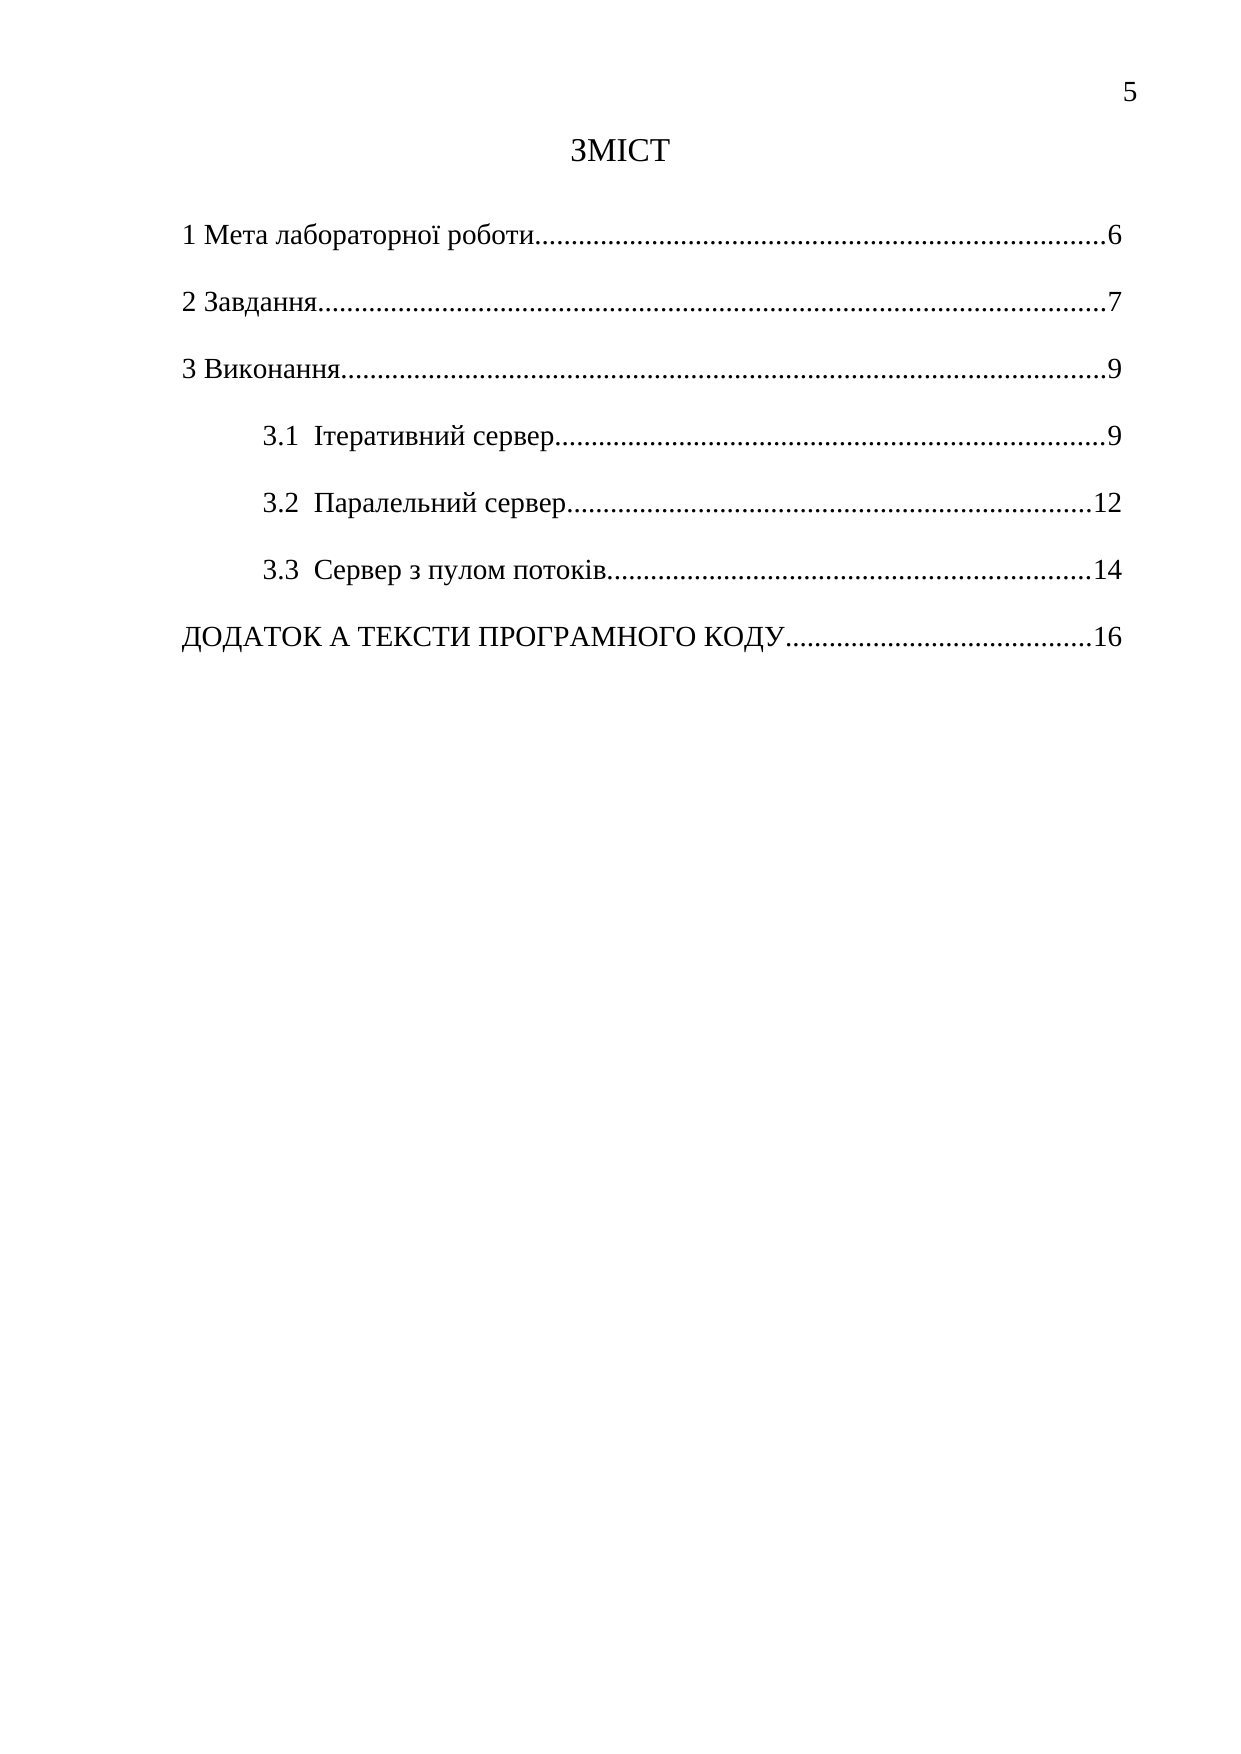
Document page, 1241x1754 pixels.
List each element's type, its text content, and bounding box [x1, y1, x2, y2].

text 1 Мета лабораторної роботи 6 [182, 217, 1122, 250]
text 3 Виконання 9 [182, 351, 1122, 384]
text 3.3 Сервер з пулом потоків 14 [233, 552, 1122, 585]
text 2 Завдання 7 [182, 284, 1122, 317]
text 3.1 Ітеративний сервер 9 [233, 418, 1122, 451]
subtitle Зміст [118, 130, 1122, 168]
text ДОДАТОК А ТЕКСТИ ПРОГРАМНОГО КОДУ 16 [182, 619, 1122, 652]
text 3.2 Паралельний сервер 12 [233, 485, 1122, 518]
